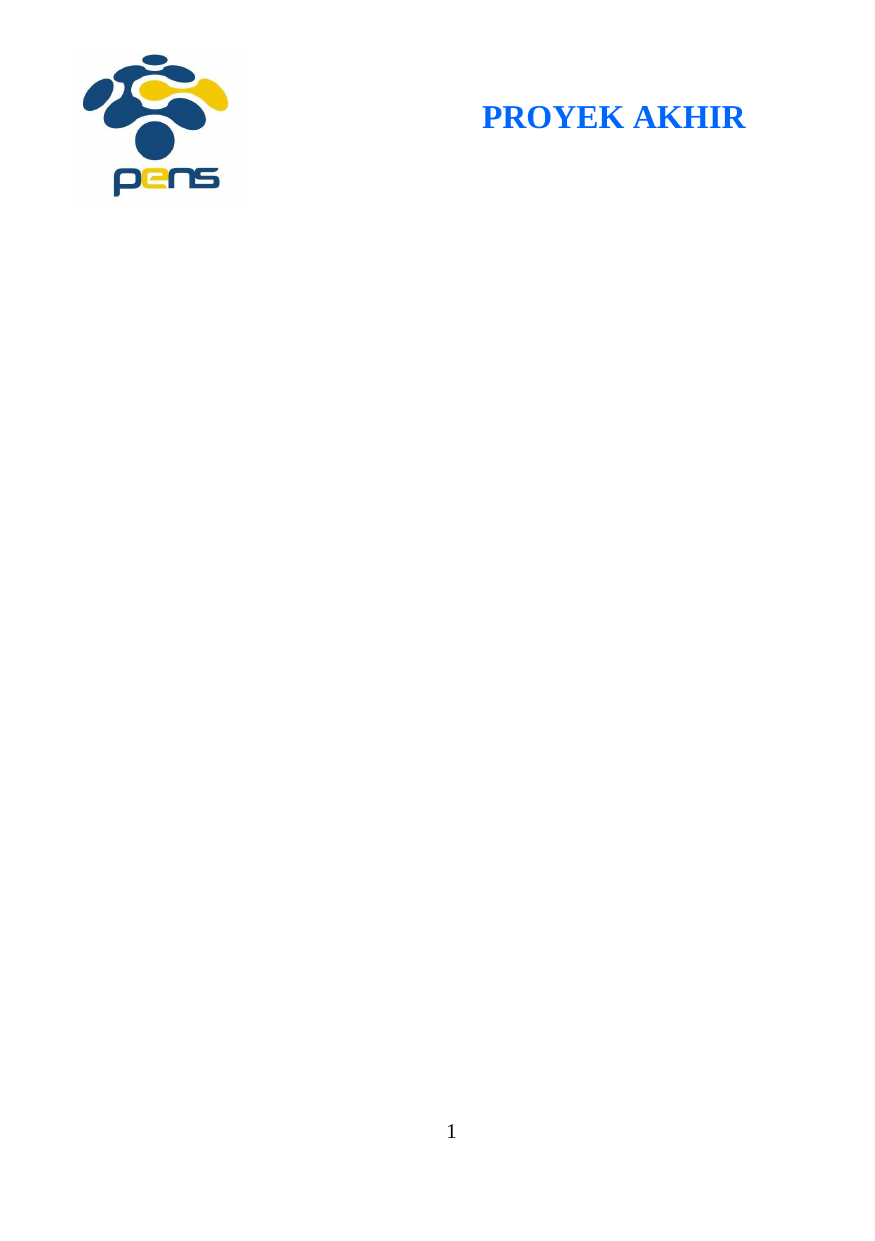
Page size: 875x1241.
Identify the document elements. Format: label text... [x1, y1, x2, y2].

picture [76, 52, 247, 207]
subtitle PROYEK AKHIR [482, 109, 814, 134]
